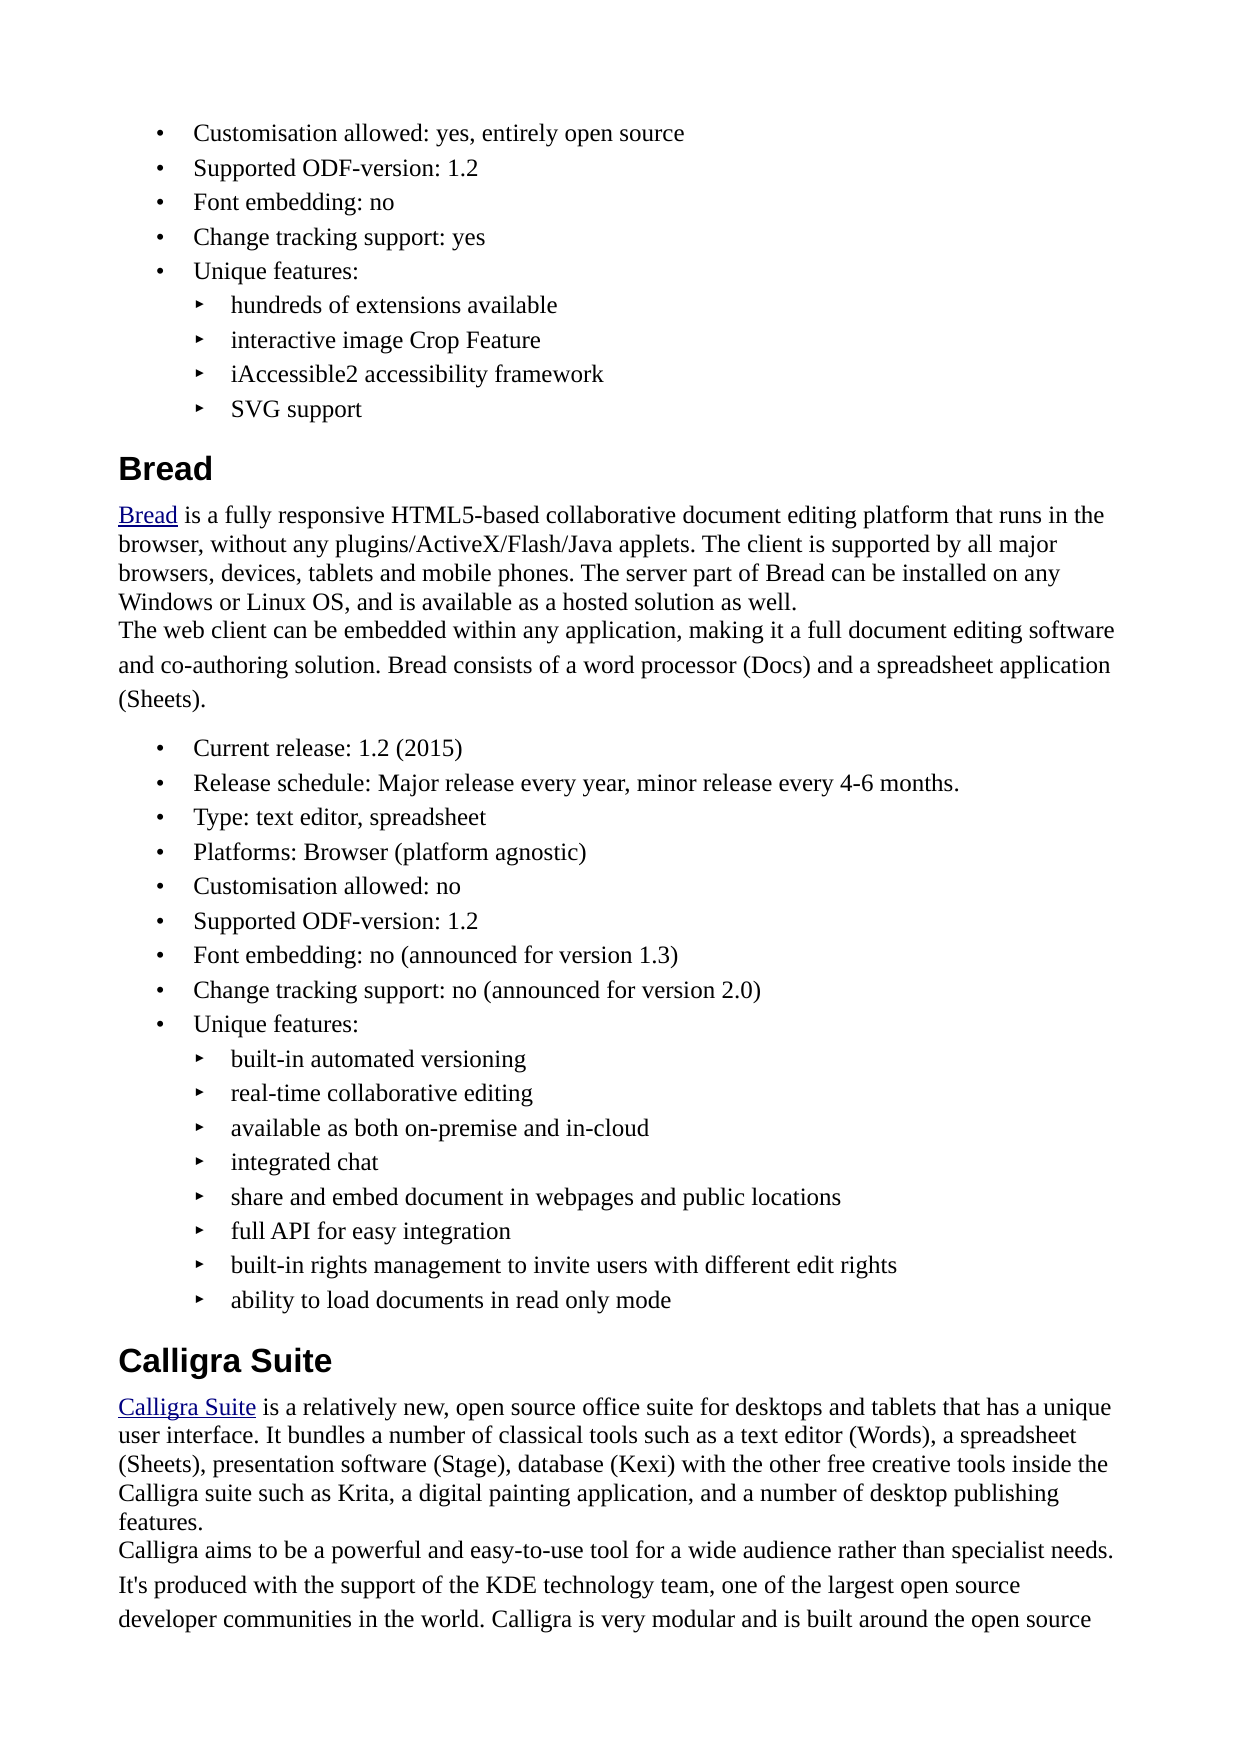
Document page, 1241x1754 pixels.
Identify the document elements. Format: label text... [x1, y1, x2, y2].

list real-time collaborative editing [193, 1078, 1122, 1107]
list Font embedding: no (announced for version 1.3) [156, 940, 1122, 969]
list Supported ODF-version: 1.2 [156, 153, 1122, 181]
list Platforms: Browser (platform agnostic) [156, 837, 1122, 866]
list interactive image Crop Feature [193, 325, 1122, 354]
list SVG support [193, 394, 1122, 423]
list Current release: 1.2 (2015) [156, 733, 1122, 762]
list hundreds of extensions available [193, 291, 1122, 319]
list Type: text editor, spreadsheet [156, 802, 1122, 831]
list full API for easy integration [193, 1216, 1122, 1245]
list Customisation allowed: yes, entirely open source [156, 118, 1122, 147]
text Bread is a fully responsive HTML5-based collaborative document editing platform that runs in the browser, without any plugins/ActiveX/Flash/Java applets. The client is supported by all major browsers, devices, tablets and mobile phones. The server part of Bread can be installed on any Windows or Linux OS, and is available as a hosted solution as well. [118, 500, 1122, 615]
text Calligra aims to be a powerful and easy-to-use tool for a wide audience rather than specialist needs. It's produced with the support of the KDE technology team, one of the largest open source developer communities in the world. Calligra is very modular and is built around the open source [118, 1535, 1122, 1633]
list integrated chat [193, 1147, 1122, 1176]
list Font embedding: no [156, 187, 1122, 216]
text The web client can be embedded within any application, making it a full document editing software and co-authoring solution. Bread consists of a word processor (Docs) and a spreadsheet application (Sheets). [118, 615, 1122, 713]
list share and embed document in webpages and public locations [193, 1182, 1122, 1210]
list Supported ODF-version: 1.2 [156, 906, 1122, 934]
subtitle Calligra Suite [118, 1340, 1122, 1379]
list built-in rights management to invite users with different edit rights [193, 1251, 1122, 1279]
text Calligra Suite is a relatively new, open source office suite for desktops and tablets that has a unique user interface. It bundles a number of classical tools such as a text editor (Words), a spreadsheet (Sheets), presentation software (Stage), database (Kexi) with the other free creative tools inside the Calligra suite such as Krita, a digital painting application, and a number of desktop publishing features. [118, 1392, 1122, 1535]
subtitle Bread [118, 449, 1122, 488]
list Release schedule: Major release every year, minor release every 4-6 months. [156, 768, 1122, 797]
list ability to load documents in read only mode [193, 1285, 1122, 1314]
list available as both on-premise and in-cloud [193, 1113, 1122, 1141]
list Change tracking support: no (announced for version 2.0) [156, 975, 1122, 1003]
list Unique features: [156, 1009, 1122, 1038]
list iAccessible2 accessibility framework [193, 359, 1122, 388]
list Customisation allowed: no [156, 871, 1122, 900]
list Unique features: [156, 256, 1122, 285]
list built-in automated versioning [193, 1044, 1122, 1072]
list Change tracking support: yes [156, 222, 1122, 250]
